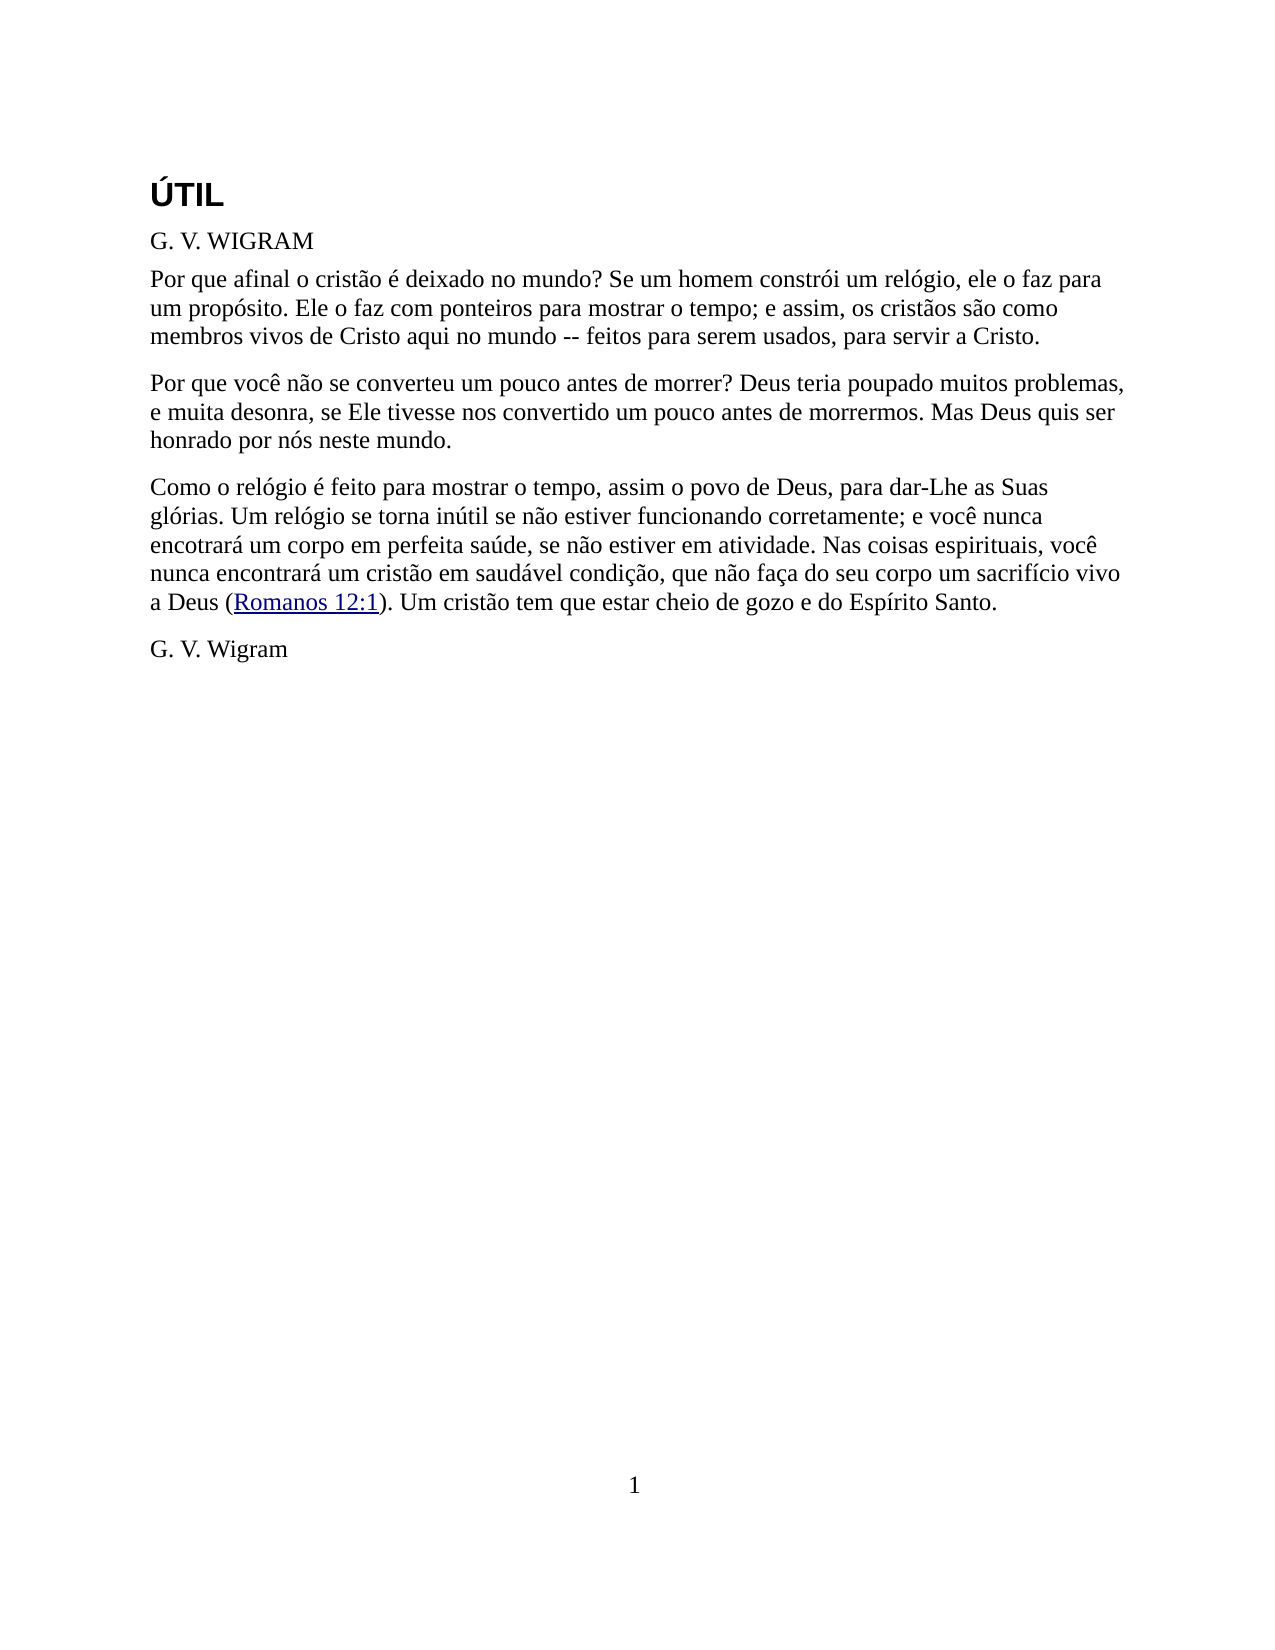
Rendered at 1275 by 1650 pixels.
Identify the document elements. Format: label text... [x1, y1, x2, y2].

text G. V. Wigram [150, 634, 1125, 663]
text Por que afinal o cristão é deixado no mundo? Se um homem constrói um relógio, ele o faz para um propósito. Ele o faz com ponteiros para mostrar o tempo; e assim, os cristãos são como membros vivos de Cristo aqui no mundo -- feitos para serem usados, para servir a Cristo. [150, 264, 1125, 350]
subtitle ÚTIL [150, 175, 1125, 214]
text G. V. WIGRAM [150, 226, 1125, 255]
text Por que você não se converteu um pouco antes de morrer? Deus teria poupado muitos problemas, e muita desonra, se Ele tivesse nos convertido um pouco antes de morrermos. Mas Deus quis ser honrado por nós neste mundo. [150, 368, 1125, 454]
text Como o relógio é feito para mostrar o tempo, assim o povo de Deus, para dar-Lhe as Suas glórias. Um relógio se torna inútil se não estiver funcionando corretamente; e você nunca encotrará um corpo em perfeita saúde, se não estiver em atividade. Nas coisas espirituais, você nunca encontrará um cristão em saudável condição, que não faça do seu corpo um sacrifício vivo a Deus (Romanos 12:1). Um cristão tem que estar cheio de gozo e do Espírito Santo. [150, 472, 1125, 616]
